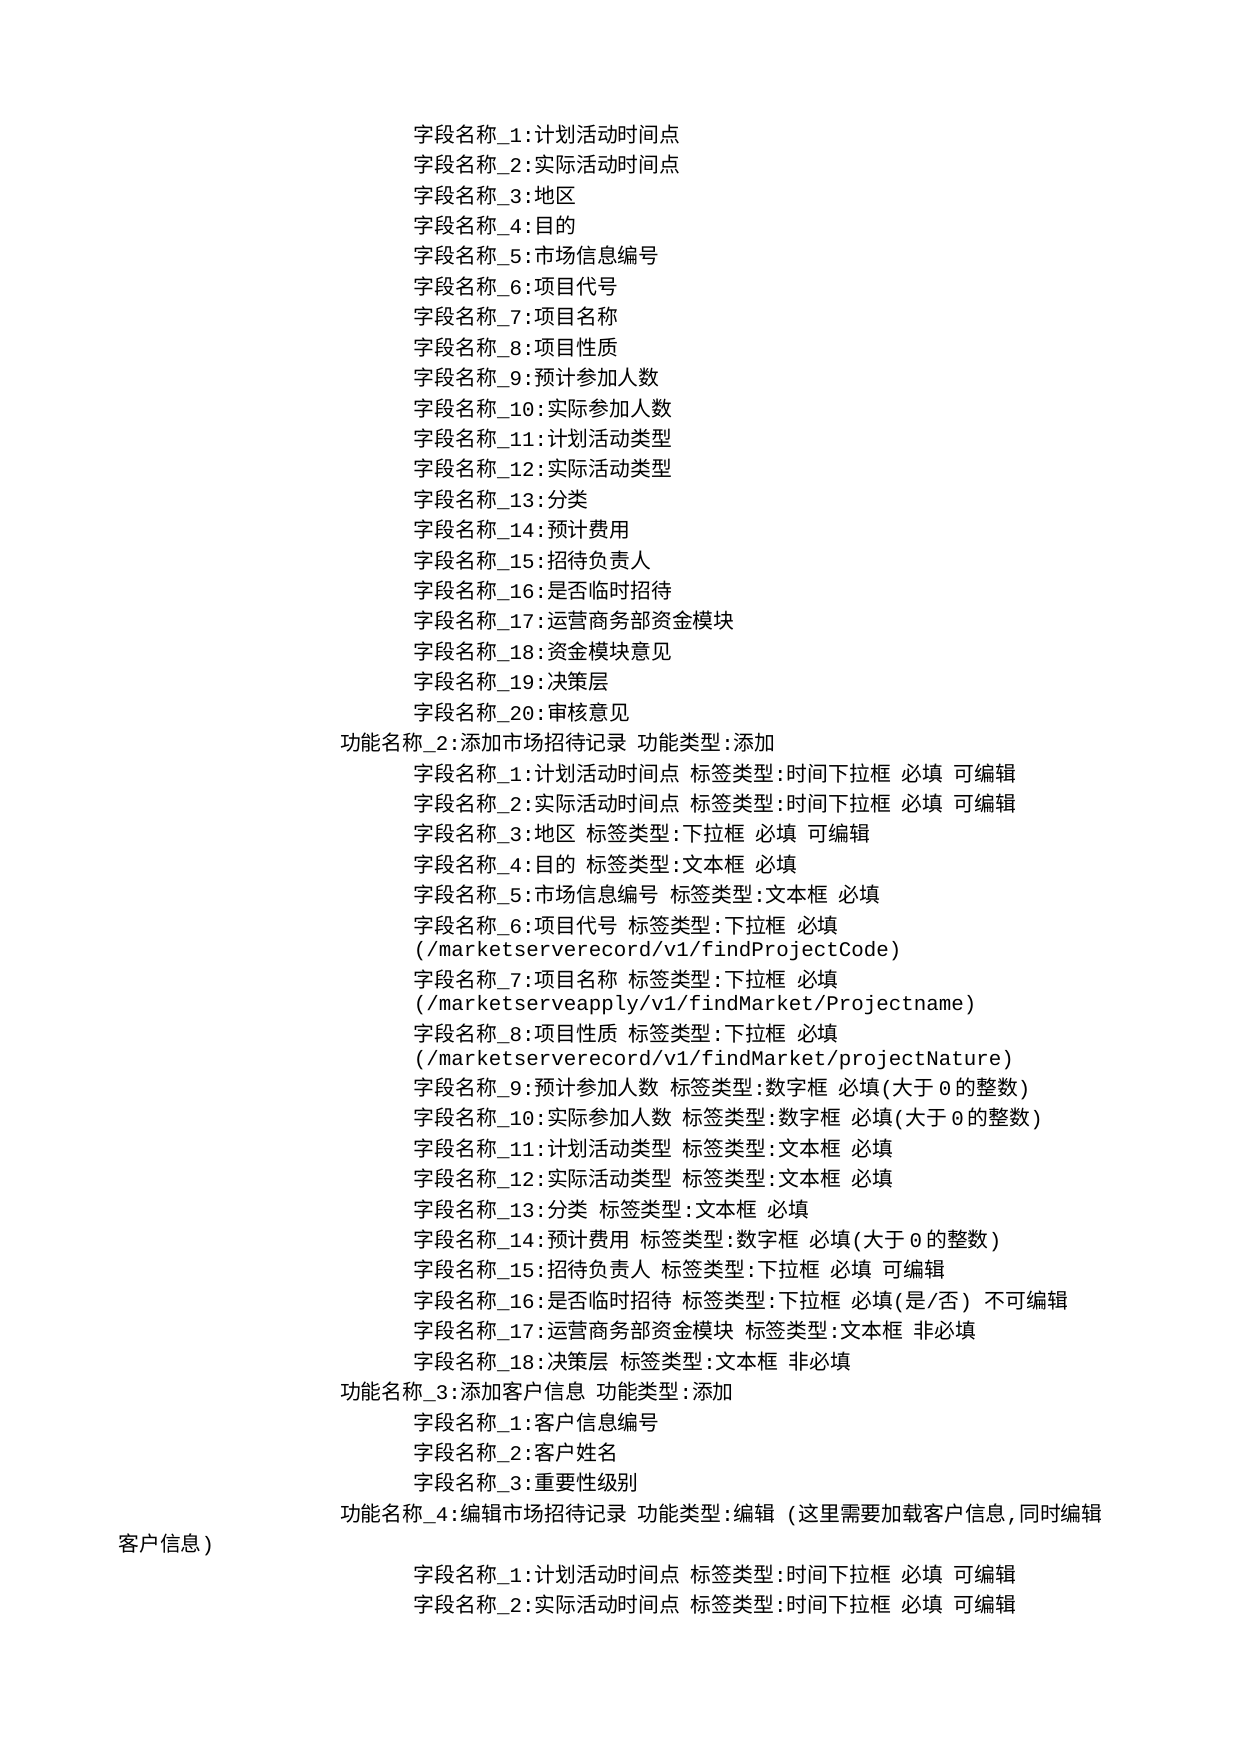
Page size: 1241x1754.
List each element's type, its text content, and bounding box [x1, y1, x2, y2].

text 字段名称_17:运营商务部资金模块 标签类型:文本框 非必填 [118, 1314, 1122, 1345]
text 字段名称_16:是否临时招待 [118, 574, 1122, 605]
text 字段名称_5:市场信息编号 [118, 240, 1122, 270]
text 字段名称_10:实际参加人数 [118, 392, 1122, 422]
text 字段名称_2:实际活动时间点 [118, 148, 1122, 179]
text 字段名称_2:实际活动时间点 标签类型:时间下拉框 必填 可编辑 [118, 787, 1122, 818]
text 字段名称_9:预计参加人数 标签类型:数字框 必填(大于0的整数) [118, 1071, 1122, 1102]
text 字段名称_20:审核意见 [118, 696, 1122, 726]
text 字段名称_7:项目名称 [118, 301, 1122, 331]
text (/marketserverecord/v1/findMarket/projectNature) [118, 1047, 1122, 1071]
text 字段名称_1:计划活动时间点 [118, 118, 1122, 148]
text 字段名称_2:实际活动时间点 标签类型:时间下拉框 必填 可编辑 [118, 1588, 1122, 1619]
text 字段名称_13:分类 [118, 483, 1122, 513]
text 字段名称_8:项目性质 [118, 331, 1122, 361]
text 字段名称_19:决策层 [118, 666, 1122, 696]
text 字段名称_1:计划活动时间点 标签类型:时间下拉框 必填 可编辑 [118, 757, 1122, 787]
text (/marketserverecord/v1/findProjectCode) [118, 939, 1122, 963]
text 字段名称_3:地区 标签类型:下拉框 必填 可编辑 [118, 818, 1122, 848]
text 字段名称_17:运营商务部资金模块 [118, 605, 1122, 635]
text 字段名称_1:计划活动时间点 标签类型:时间下拉框 必填 可编辑 [118, 1558, 1122, 1588]
text 字段名称_6:项目代号 [118, 270, 1122, 301]
text (/marketserveapply/v1/findMarket/Projectname) [118, 993, 1122, 1017]
text 字段名称_8:项目性质 标签类型:下拉框 必填 [118, 1017, 1122, 1047]
text 功能名称_4:编辑市场招待记录 功能类型:编辑 (这里需要加载客户信息,同时编辑客户信息) [118, 1497, 1122, 1558]
text 字段名称_13:分类 标签类型:文本框 必填 [118, 1193, 1122, 1223]
text 字段名称_18:决策层 标签类型:文本框 非必填 [118, 1345, 1122, 1375]
text 字段名称_11:计划活动类型 标签类型:文本框 必填 [118, 1132, 1122, 1162]
text 字段名称_15:招待负责人 [118, 544, 1122, 574]
text 字段名称_15:招待负责人 标签类型:下拉框 必填 可编辑 [118, 1254, 1122, 1284]
text 字段名称_1:客户信息编号 [118, 1406, 1122, 1436]
text 字段名称_3:地区 [118, 179, 1122, 209]
text 功能名称_2:添加市场招待记录 功能类型:添加 [118, 726, 1122, 757]
text 字段名称_14:预计费用 [118, 513, 1122, 544]
text 字段名称_2:客户姓名 [118, 1436, 1122, 1467]
text 字段名称_5:市场信息编号 标签类型:文本框 必填 [118, 878, 1122, 909]
text 字段名称_12:实际活动类型 [118, 453, 1122, 483]
text 字段名称_4:目的 [118, 209, 1122, 240]
text 字段名称_12:实际活动类型 标签类型:文本框 必填 [118, 1162, 1122, 1193]
text 字段名称_14:预计费用 标签类型:数字框 必填(大于0的整数) [118, 1223, 1122, 1254]
text 字段名称_9:预计参加人数 [118, 361, 1122, 392]
text 字段名称_6:项目代号 标签类型:下拉框 必填 [118, 909, 1122, 939]
text 字段名称_18:资金模块意见 [118, 635, 1122, 666]
text 功能名称_3:添加客户信息 功能类型:添加 [118, 1375, 1122, 1406]
text 字段名称_4:目的 标签类型:文本框 必填 [118, 848, 1122, 878]
text 字段名称_7:项目名称 标签类型:下拉框 必填 [118, 963, 1122, 993]
text 字段名称_16:是否临时招待 标签类型:下拉框 必填(是/否) 不可编辑 [118, 1284, 1122, 1314]
text 字段名称_10:实际参加人数 标签类型:数字框 必填(大于0的整数) [118, 1102, 1122, 1132]
text 字段名称_11:计划活动类型 [118, 422, 1122, 453]
text 字段名称_3:重要性级别 [118, 1467, 1122, 1497]
